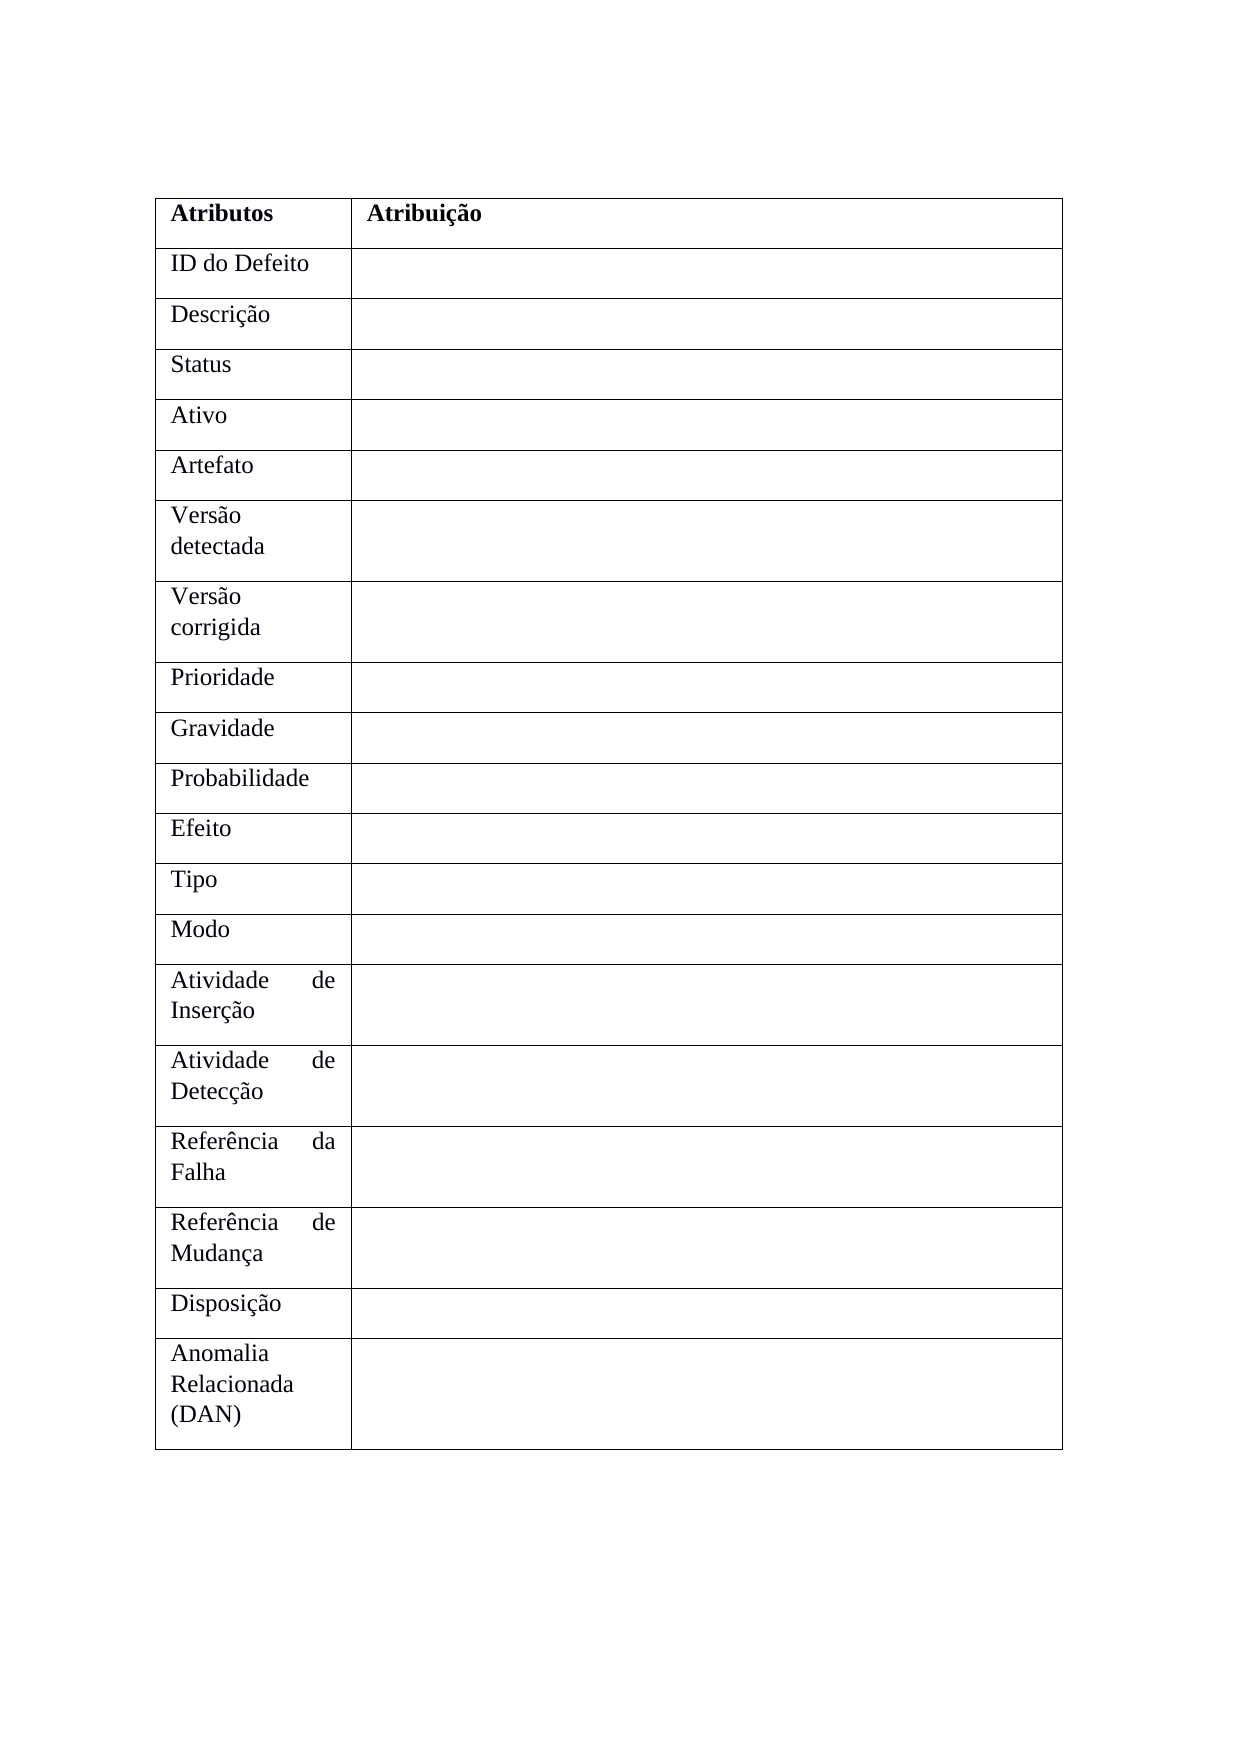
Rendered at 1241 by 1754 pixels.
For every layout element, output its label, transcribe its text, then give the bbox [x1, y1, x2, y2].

table_cell Artefato [156, 451, 351, 500]
table_cell [352, 400, 1062, 449]
table_cell [352, 864, 1062, 914]
table_cell Probabilidade [156, 764, 351, 813]
table_cell [352, 1339, 1062, 1449]
table_cell [352, 1208, 1062, 1287]
table_cell ID do Defeito [156, 249, 351, 298]
table_cell Modo [156, 915, 351, 964]
table_cell [352, 582, 1062, 662]
table_cell Atividade de Inserção [156, 965, 351, 1045]
table_cell [352, 713, 1062, 762]
table_cell Atividade de Detecção [156, 1046, 351, 1126]
table_cell [352, 1127, 1062, 1207]
table_cell [352, 663, 1062, 712]
table_cell [352, 249, 1062, 298]
table_cell [352, 965, 1062, 1045]
table_cell Referência de Mudança [156, 1208, 351, 1287]
table_header Atributos [156, 199, 351, 248]
table_cell Referência da Falha [156, 1127, 351, 1207]
table_cell [352, 350, 1062, 399]
table_cell Descrição [156, 299, 351, 349]
table_cell Versão detectada [156, 501, 351, 581]
table_cell Status [156, 350, 351, 399]
table_cell Tipo [156, 864, 351, 914]
table_cell [352, 451, 1062, 500]
table_cell [352, 299, 1062, 349]
table_cell Prioridade [156, 663, 351, 712]
table_header Atribuição [352, 199, 1062, 248]
table_cell Ativo [156, 400, 351, 449]
table_cell [352, 1046, 1062, 1126]
table_cell [352, 915, 1062, 964]
table_cell Efeito [156, 814, 351, 863]
table_cell [352, 764, 1062, 813]
table_cell Disposição [156, 1289, 351, 1338]
table_cell [352, 814, 1062, 863]
table_cell Anomalia Relacionada (DAN) [156, 1339, 351, 1449]
table_cell Versão corrigida [156, 582, 351, 662]
table_cell Gravidade [156, 713, 351, 762]
table_cell [352, 501, 1062, 581]
table_cell [352, 1289, 1062, 1338]
